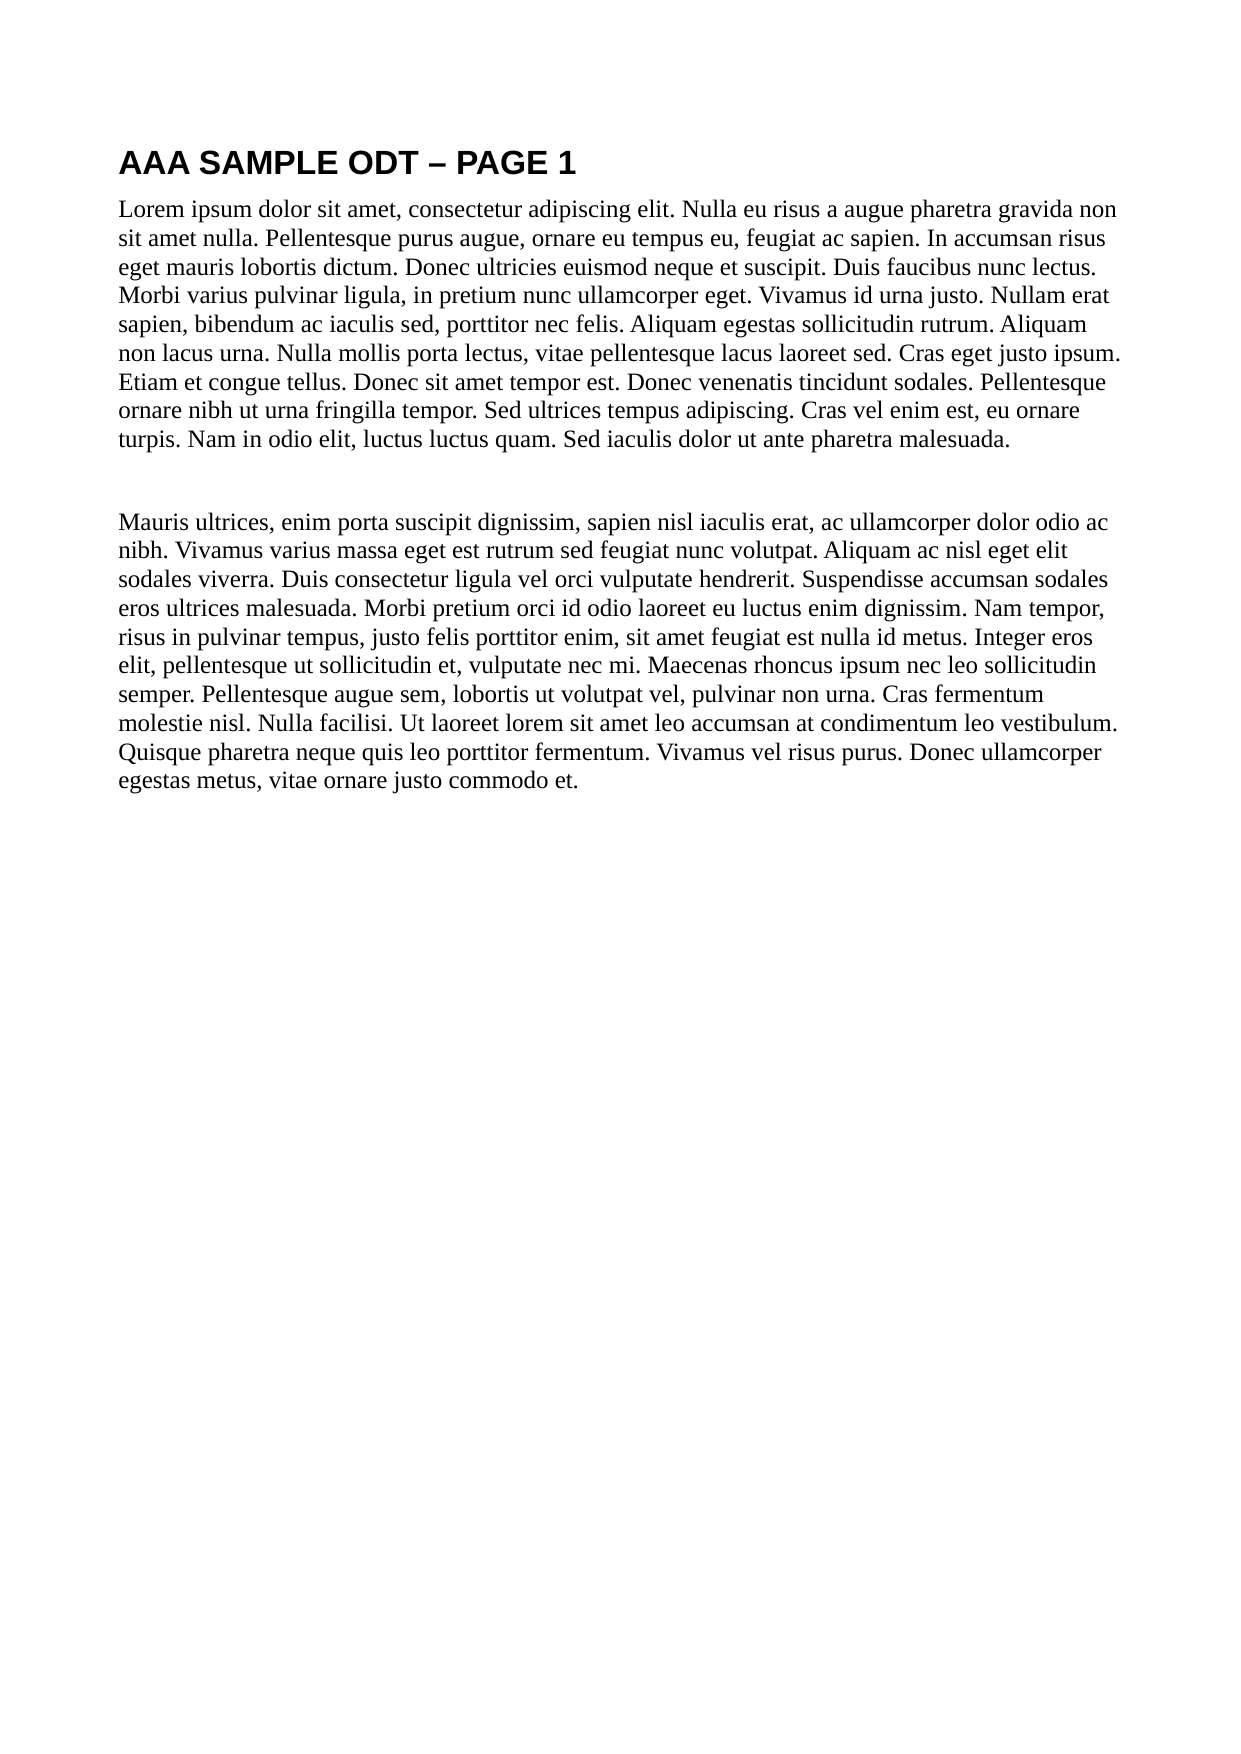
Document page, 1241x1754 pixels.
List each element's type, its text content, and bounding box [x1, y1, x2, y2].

text Mauris ultrices, enim porta suscipit dignissim, sapien nisl iaculis erat, ac ullamcorper dolor odio ac nibh. Vivamus varius massa eget est rutrum sed feugiat nunc volutpat. Aliquam ac nisl eget elit sodales viverra. Duis consectetur ligula vel orci vulputate hendrerit. Suspendisse accumsan sodales eros ultrices malesuada. Morbi pretium orci id odio laoreet eu luctus enim dignissim. Nam tempor, risus in pulvinar tempus, justo felis porttitor enim, sit amet feugiat est nulla id metus. Integer eros elit, pellentesque ut sollicitudin et, vulputate nec mi. Maecenas rhoncus ipsum nec leo sollicitudin semper. Pellentesque augue sem, lobortis ut volutpat vel, pulvinar non urna. Cras fermentum molestie nisl. Nulla facilisi. Ut laoreet lorem sit amet leo accumsan at condimentum leo vestibulum. Quisque pharetra neque quis leo porttitor fermentum. Vivamus vel risus purus. Donec ullamcorper egestas metus, vitae ornare justo commodo et. [118, 507, 1122, 794]
subtitle AAA SAMPLE ODT – PAGE 1 [118, 143, 1122, 182]
text Lorem ipsum dolor sit amet, consectetur adipiscing elit. Nulla eu risus a augue pharetra gravida non sit amet nulla. Pellentesque purus augue, ornare eu tempus eu, feugiat ac sapien. In accumsan risus eget mauris lobortis dictum. Donec ultricies euismod neque et suscipit. Duis faucibus nunc lectus. Morbi varius pulvinar ligula, in pretium nunc ullamcorper eget. Vivamus id urna justo. Nullam erat sapien, bibendum ac iaculis sed, porttitor nec felis. Aliquam egestas sollicitudin rutrum. Aliquam non lacus urna. Nulla mollis porta lectus, vitae pellentesque lacus laoreet sed. Cras eget justo ipsum. Etiam et congue tellus. Donec sit amet tempor est. Donec venenatis tincidunt sodales. Pellentesque ornare nibh ut urna fringilla tempor. Sed ultrices tempus adipiscing. Cras vel enim est, eu ornare turpis. Nam in odio elit, luctus luctus quam. Sed iaculis dolor ut ante pharetra malesuada. [118, 194, 1122, 453]
